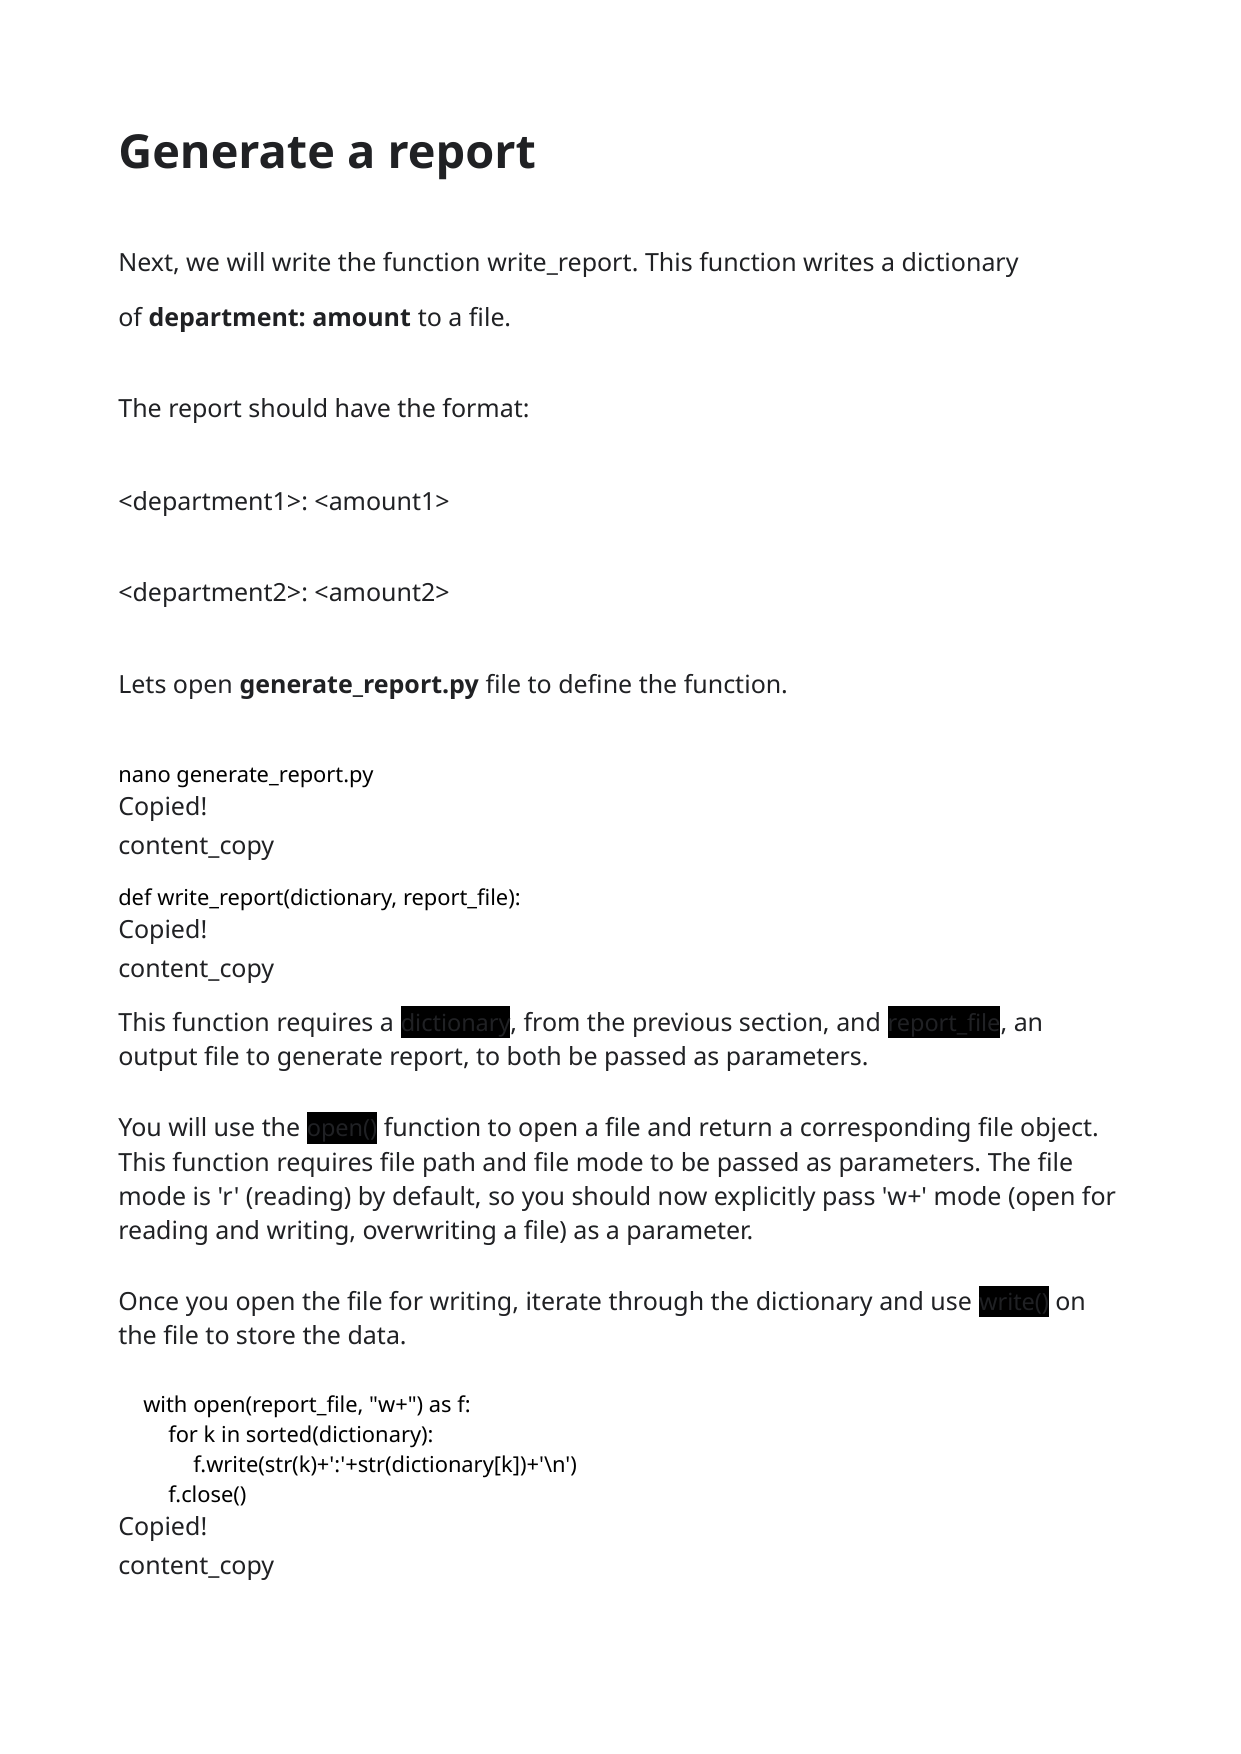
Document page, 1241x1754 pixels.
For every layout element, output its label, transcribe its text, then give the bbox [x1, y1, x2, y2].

text You will use the open() function to open a file and return a corresponding file object. This function requires file path and file mode to be passed as parameters. The file mode is 'r' (reading) by default, so you should now explicitly pass 'w+' mode (open for reading and writing, overwriting a file) as a parameter. [118, 1110, 1122, 1246]
text The report should have the format: [118, 391, 1122, 425]
text nano generate_report.py [118, 759, 1122, 789]
text content_copy [118, 951, 1122, 985]
text f.close() [118, 1479, 1122, 1509]
text This function requires a dictionary, from the previous section, and report_file, an output file to generate report, to both be passed as parameters. [118, 1004, 1122, 1073]
text <department2>: <amount2> [118, 575, 1122, 609]
text Next, we will write the function write_report. This function writes a dictionary of department: amount to a file. [118, 245, 1122, 333]
text Copied! [118, 789, 1109, 823]
text Copied! [118, 1509, 1109, 1543]
subtitle Generate a report [118, 118, 1122, 182]
text content_copy [118, 1548, 1122, 1582]
text <department1>: <amount1> [118, 483, 1122, 517]
text content_copy [118, 828, 1122, 862]
text Copied! [118, 912, 1109, 946]
text Once you open the file for writing, iterate through the dictionary and use write() on the file to store the data. [118, 1284, 1122, 1352]
text for k in sorted(dictionary): [118, 1419, 1122, 1449]
text def write_report(dictionary, report_file): [118, 882, 1122, 912]
text with open(report_file, "w+") as f: [118, 1389, 1122, 1419]
text f.write(str(k)+':'+str(dictionary[k])+'\n') [118, 1449, 1122, 1479]
text Lets open generate_report.py file to define the function. [118, 667, 1122, 701]
